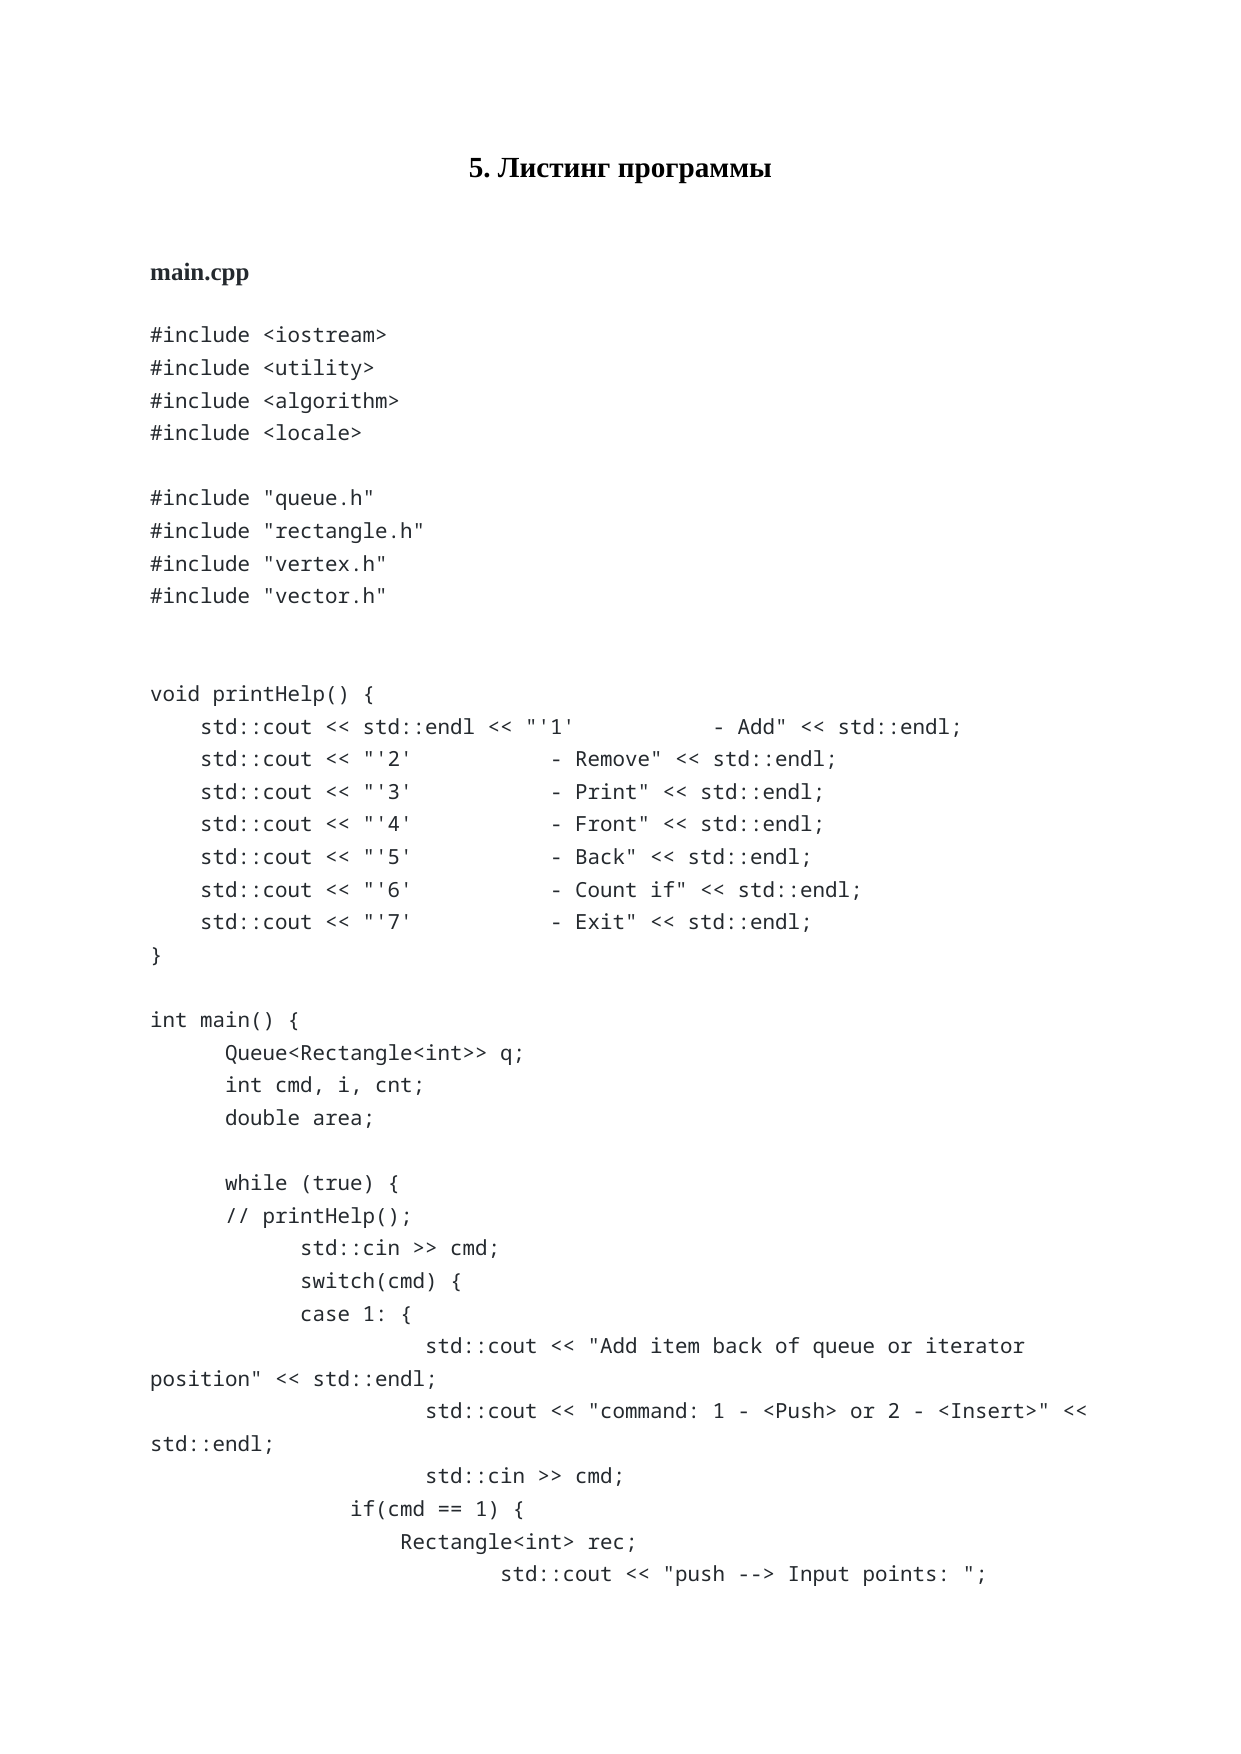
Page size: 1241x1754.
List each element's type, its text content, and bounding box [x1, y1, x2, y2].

text #include "vertex.h" [150, 549, 1090, 577]
text Queue<Rectangle<int>> q; [150, 1038, 1090, 1066]
text std::cout << std::endl << "'1' - Add" << std::endl; [150, 712, 1090, 740]
text #include <utility> [150, 353, 1090, 382]
text while (true) { [150, 1168, 1090, 1197]
text std::cin >> cmd; [150, 1233, 1090, 1262]
text #include "queue.h" [150, 483, 1090, 512]
text std::cout << "'5' - Back" << std::endl; [150, 842, 1090, 871]
text std::cout << "'6' - Count if" << std::endl; [150, 875, 1090, 903]
text int main() { [150, 1005, 1090, 1034]
text // printHelp(); [150, 1201, 1090, 1229]
text std::cout << "push --> Input points: "; [150, 1559, 1090, 1588]
text std::cout << "command: 1 - <Push> or 2 - <Insert>" << std::endl; [150, 1396, 1090, 1457]
text double area; [150, 1103, 1090, 1131]
text case 1: { [150, 1299, 1090, 1327]
text std::cout << "'4' - Front" << std::endl; [150, 809, 1090, 838]
text void printHelp() { [150, 679, 1090, 708]
text #include <locale> [150, 418, 1090, 447]
text Rectangle<int> rec; [150, 1527, 1090, 1555]
text #include "rectangle.h" [150, 516, 1090, 544]
text std::cin >> cmd; [150, 1462, 1090, 1490]
text #include "vector.h" [150, 581, 1090, 610]
text #include <iostream> [150, 321, 1090, 349]
text switch(cmd) { [150, 1266, 1090, 1294]
text main.cpp [150, 257, 1090, 286]
text int cmd, i, cnt; [150, 1070, 1090, 1099]
text std::cout << "'3' - Print" << std::endl; [150, 777, 1090, 805]
text std::cout << "'7' - Exit" << std::endl; [150, 907, 1090, 936]
text 5. Листинг программы [150, 150, 1090, 183]
text #include <algorithm> [150, 386, 1090, 414]
text } [150, 940, 1090, 968]
text std::cout << "Add item back of queue or iterator position" << std::endl; [150, 1331, 1090, 1392]
text if(cmd == 1) { [150, 1494, 1090, 1523]
text std::cout << "'2' - Remove" << std::endl; [150, 744, 1090, 773]
